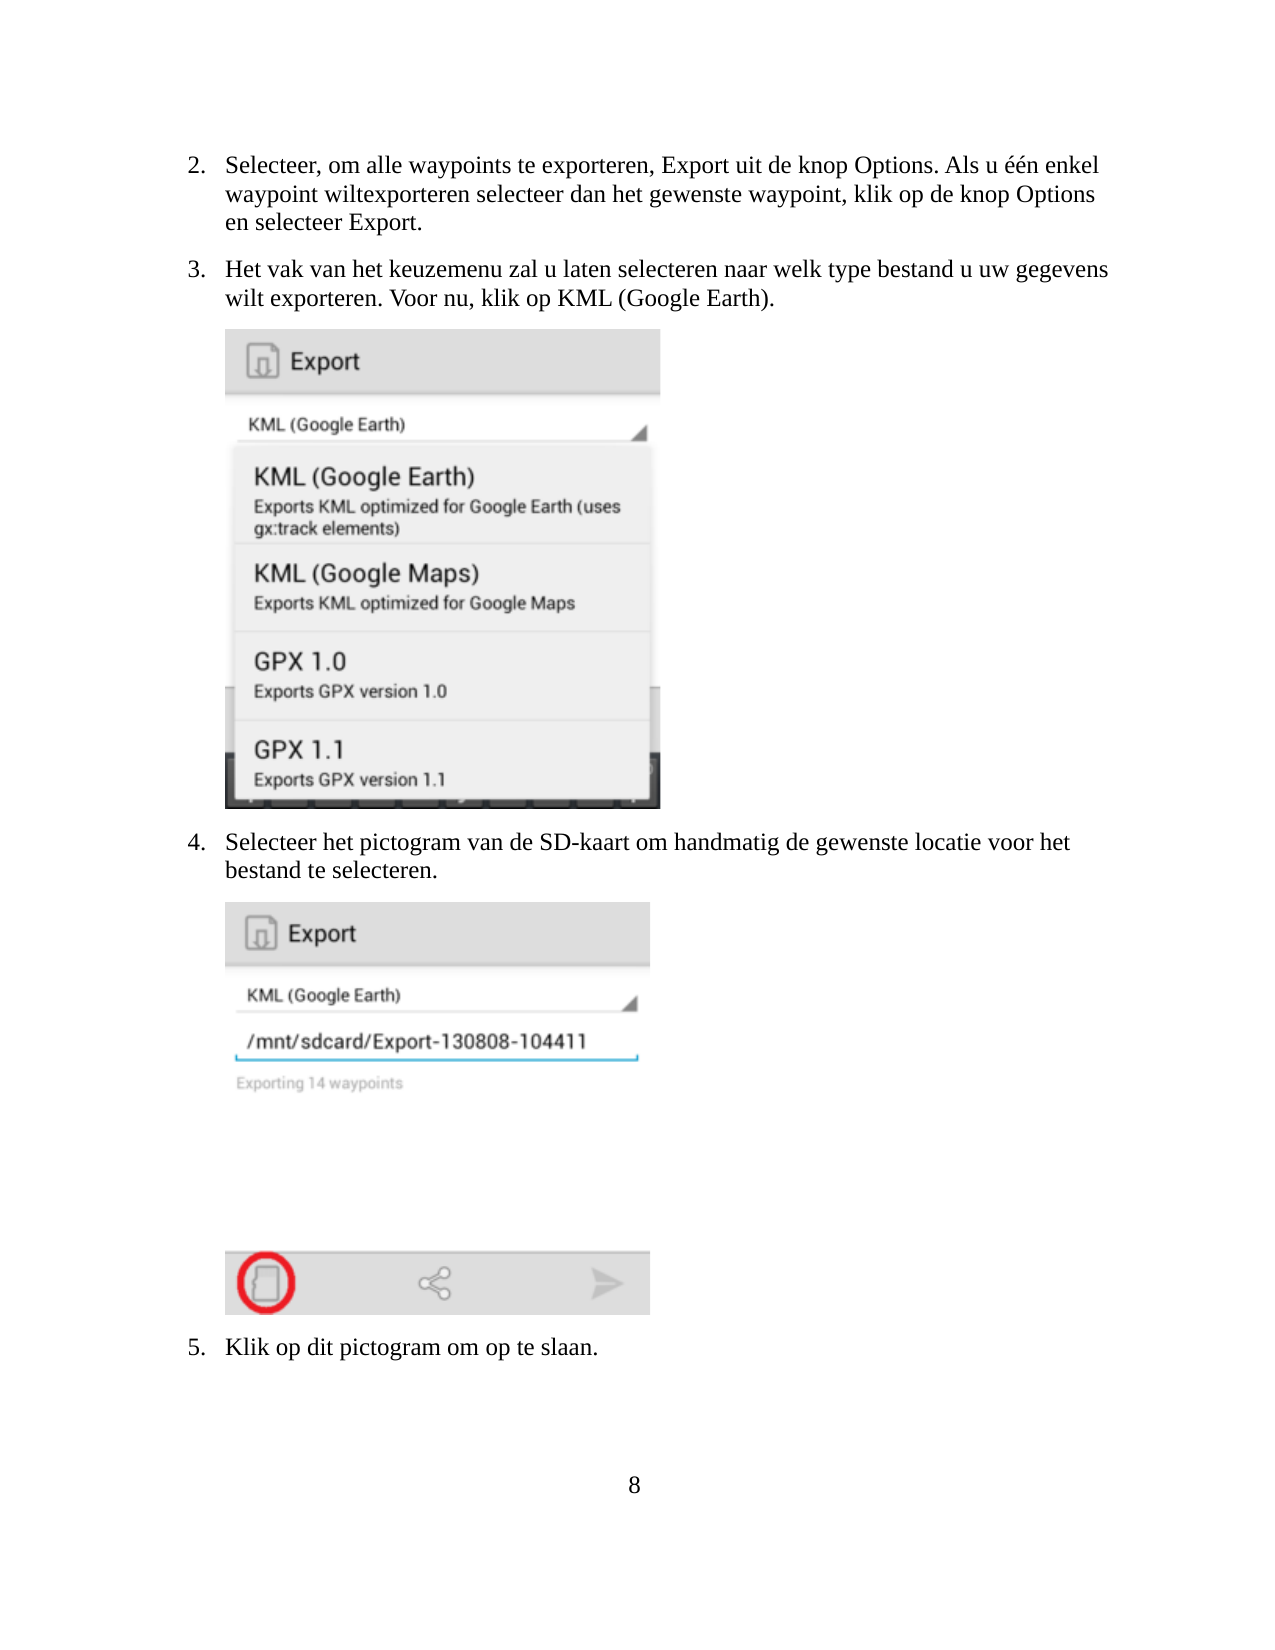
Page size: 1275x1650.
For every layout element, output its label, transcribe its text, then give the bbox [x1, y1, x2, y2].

list Selecteer het pictogram van de SD-kaart om handmatig de gewenste locatie voor het bestand te selecteren. [187, 827, 1125, 884]
list Klik op dit pictogram om op te slaan. [187, 1332, 1125, 1361]
list Het vak van het keuzemenu zal u laten selecteren naar welk type bestand u uw gegevens wilt exporteren. Voor nu, klik op KML (Google Earth). [187, 254, 1125, 312]
list Selecteer, om alle waypoints te exporteren, Export uit de knop Options. Als u één enkel waypoint wiltexporteren selecteer dan het gewenste waypoint, klik op de knop Options en selecteer Export. [187, 150, 1125, 236]
picture [225, 329, 661, 809]
picture [225, 902, 650, 1315]
